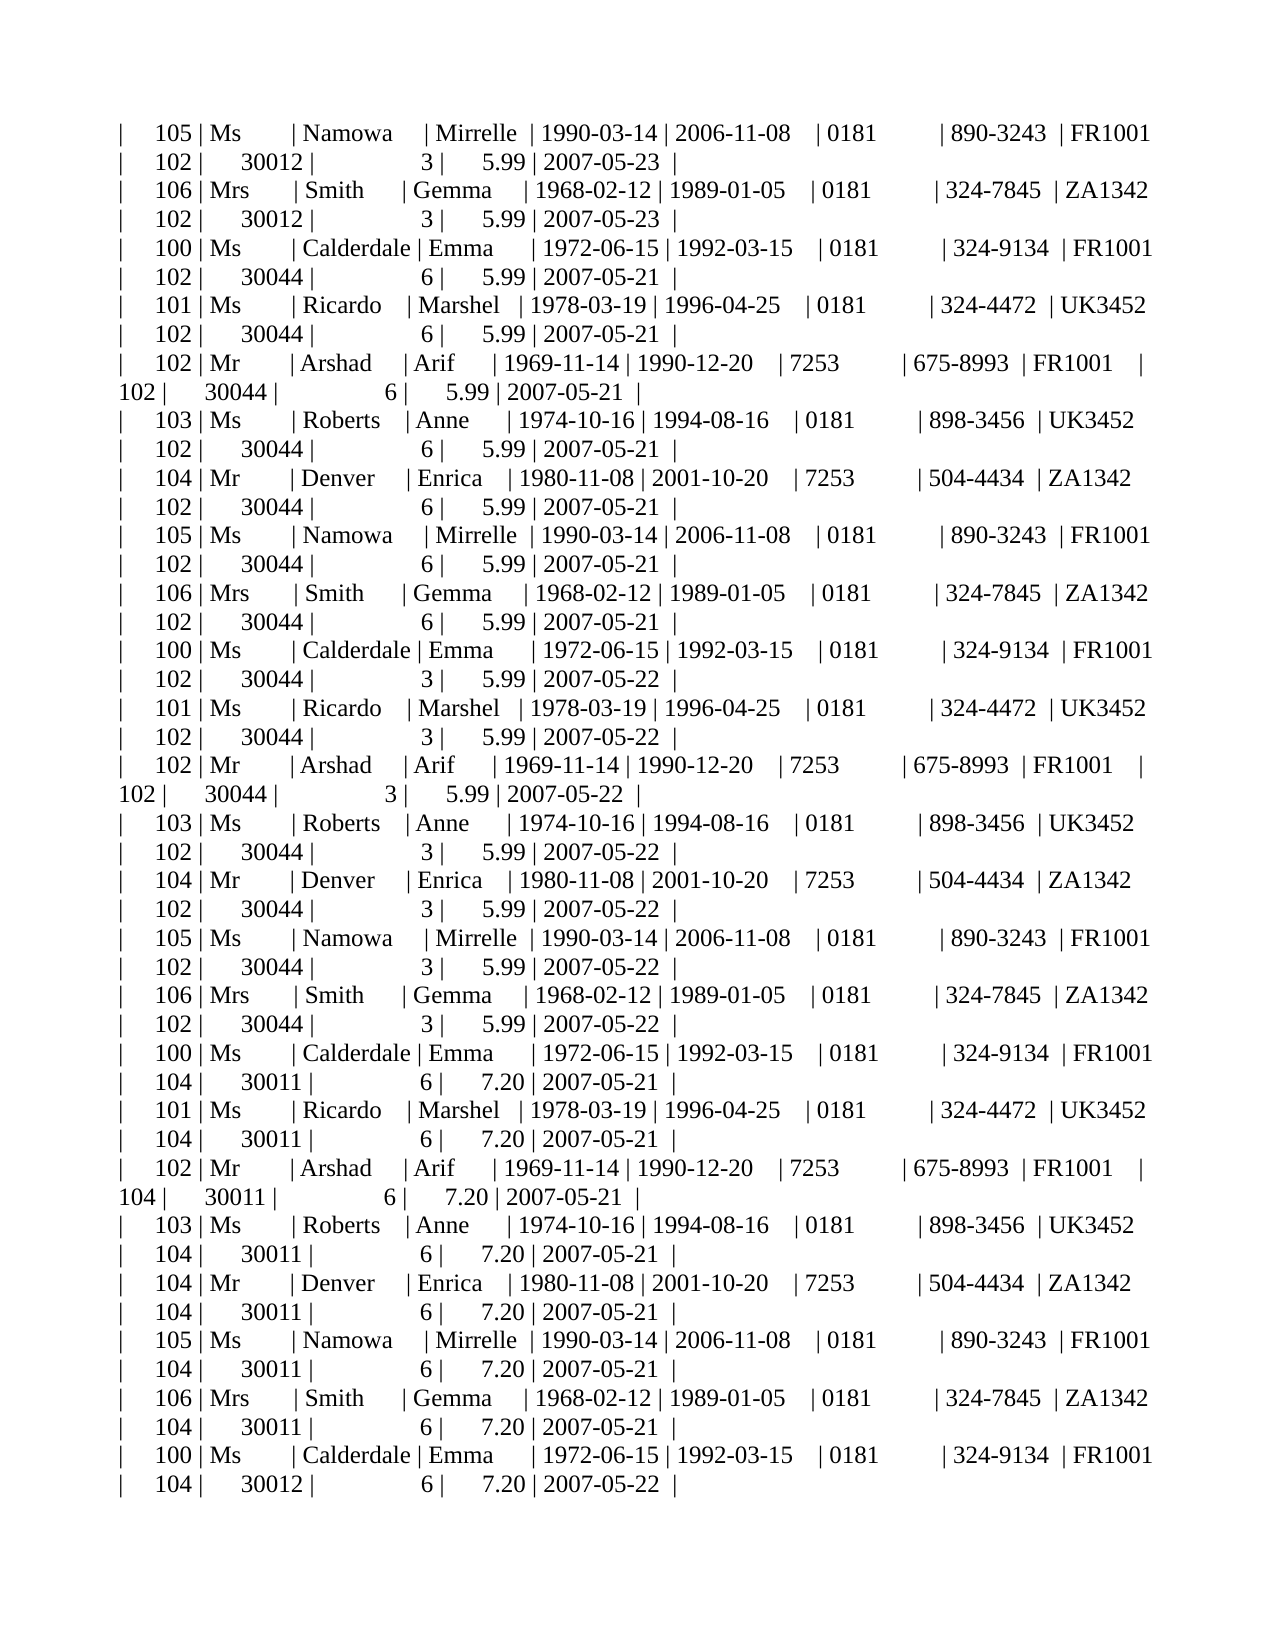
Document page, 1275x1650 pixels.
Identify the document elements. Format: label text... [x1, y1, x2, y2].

text | 105 | Ms | Namowa | Mirrelle | 1990-03-14 | 2006-11-08 | 0181 | 890-3243 | FR1001 | 102 | 30044 | 6 | 5.99 | 2007-05-21 | [118, 521, 1157, 578]
text | 106 | Mrs | Smith | Gemma | 1968-02-12 | 1989-01-05 | 0181 | 324-7845 | ZA1342 | 102 | 30044 | 6 | 5.99 | 2007-05-21 | [118, 578, 1157, 636]
text | 103 | Ms | Roberts | Anne | 1974-10-16 | 1994-08-16 | 0181 | 898-3456 | UK3452 | 102 | 30044 | 3 | 5.99 | 2007-05-22 | [118, 808, 1157, 866]
text | 102 | Mr | Arshad | Arif | 1969-11-14 | 1990-12-20 | 7253 | 675-8993 | FR1001 | 102 | 30044 | 6 | 5.99 | 2007-05-21 | [118, 348, 1157, 406]
text | 106 | Mrs | Smith | Gemma | 1968-02-12 | 1989-01-05 | 0181 | 324-7845 | ZA1342 | 102 | 30044 | 3 | 5.99 | 2007-05-22 | [118, 981, 1157, 1038]
text | 104 | Mr | Denver | Enrica | 1980-11-08 | 2001-10-20 | 7253 | 504-4434 | ZA1342 | 102 | 30044 | 3 | 5.99 | 2007-05-22 | [118, 866, 1157, 923]
text | 100 | Ms | Calderdale | Emma | 1972-06-15 | 1992-03-15 | 0181 | 324-9134 | FR1001 | 102 | 30044 | 3 | 5.99 | 2007-05-22 | [118, 636, 1157, 693]
text | 106 | Mrs | Smith | Gemma | 1968-02-12 | 1989-01-05 | 0181 | 324-7845 | ZA1342 | 104 | 30011 | 6 | 7.20 | 2007-05-21 | [118, 1383, 1157, 1441]
text | 101 | Ms | Ricardo | Marshel | 1978-03-19 | 1996-04-25 | 0181 | 324-4472 | UK3452 | 102 | 30044 | 6 | 5.99 | 2007-05-21 | [118, 291, 1157, 348]
text | 100 | Ms | Calderdale | Emma | 1972-06-15 | 1992-03-15 | 0181 | 324-9134 | FR1001 | 102 | 30044 | 6 | 5.99 | 2007-05-21 | [118, 233, 1157, 291]
text | 105 | Ms | Namowa | Mirrelle | 1990-03-14 | 2006-11-08 | 0181 | 890-3243 | FR1001 | 104 | 30011 | 6 | 7.20 | 2007-05-21 | [118, 1326, 1157, 1383]
text | 105 | Ms | Namowa | Mirrelle | 1990-03-14 | 2006-11-08 | 0181 | 890-3243 | FR1001 | 102 | 30012 | 3 | 5.99 | 2007-05-23 | [118, 118, 1157, 176]
text | 101 | Ms | Ricardo | Marshel | 1978-03-19 | 1996-04-25 | 0181 | 324-4472 | UK3452 | 102 | 30044 | 3 | 5.99 | 2007-05-22 | [118, 693, 1157, 751]
text | 100 | Ms | Calderdale | Emma | 1972-06-15 | 1992-03-15 | 0181 | 324-9134 | FR1001 | 104 | 30011 | 6 | 7.20 | 2007-05-21 | [118, 1038, 1157, 1096]
text | 101 | Ms | Ricardo | Marshel | 1978-03-19 | 1996-04-25 | 0181 | 324-4472 | UK3452 | 104 | 30011 | 6 | 7.20 | 2007-05-21 | [118, 1096, 1157, 1153]
text | 100 | Ms | Calderdale | Emma | 1972-06-15 | 1992-03-15 | 0181 | 324-9134 | FR1001 | 104 | 30012 | 6 | 7.20 | 2007-05-22 | [118, 1441, 1157, 1498]
text | 102 | Mr | Arshad | Arif | 1969-11-14 | 1990-12-20 | 7253 | 675-8993 | FR1001 | 104 | 30011 | 6 | 7.20 | 2007-05-21 | [118, 1153, 1157, 1211]
text | 104 | Mr | Denver | Enrica | 1980-11-08 | 2001-10-20 | 7253 | 504-4434 | ZA1342 | 104 | 30011 | 6 | 7.20 | 2007-05-21 | [118, 1268, 1157, 1326]
text | 102 | Mr | Arshad | Arif | 1969-11-14 | 1990-12-20 | 7253 | 675-8993 | FR1001 | 102 | 30044 | 3 | 5.99 | 2007-05-22 | [118, 751, 1157, 808]
text | 103 | Ms | Roberts | Anne | 1974-10-16 | 1994-08-16 | 0181 | 898-3456 | UK3452 | 104 | 30011 | 6 | 7.20 | 2007-05-21 | [118, 1211, 1157, 1268]
text | 105 | Ms | Namowa | Mirrelle | 1990-03-14 | 2006-11-08 | 0181 | 890-3243 | FR1001 | 102 | 30044 | 3 | 5.99 | 2007-05-22 | [118, 923, 1157, 981]
text | 104 | Mr | Denver | Enrica | 1980-11-08 | 2001-10-20 | 7253 | 504-4434 | ZA1342 | 102 | 30044 | 6 | 5.99 | 2007-05-21 | [118, 463, 1157, 521]
text | 106 | Mrs | Smith | Gemma | 1968-02-12 | 1989-01-05 | 0181 | 324-7845 | ZA1342 | 102 | 30012 | 3 | 5.99 | 2007-05-23 | [118, 176, 1157, 233]
text | 103 | Ms | Roberts | Anne | 1974-10-16 | 1994-08-16 | 0181 | 898-3456 | UK3452 | 102 | 30044 | 6 | 5.99 | 2007-05-21 | [118, 406, 1157, 463]
